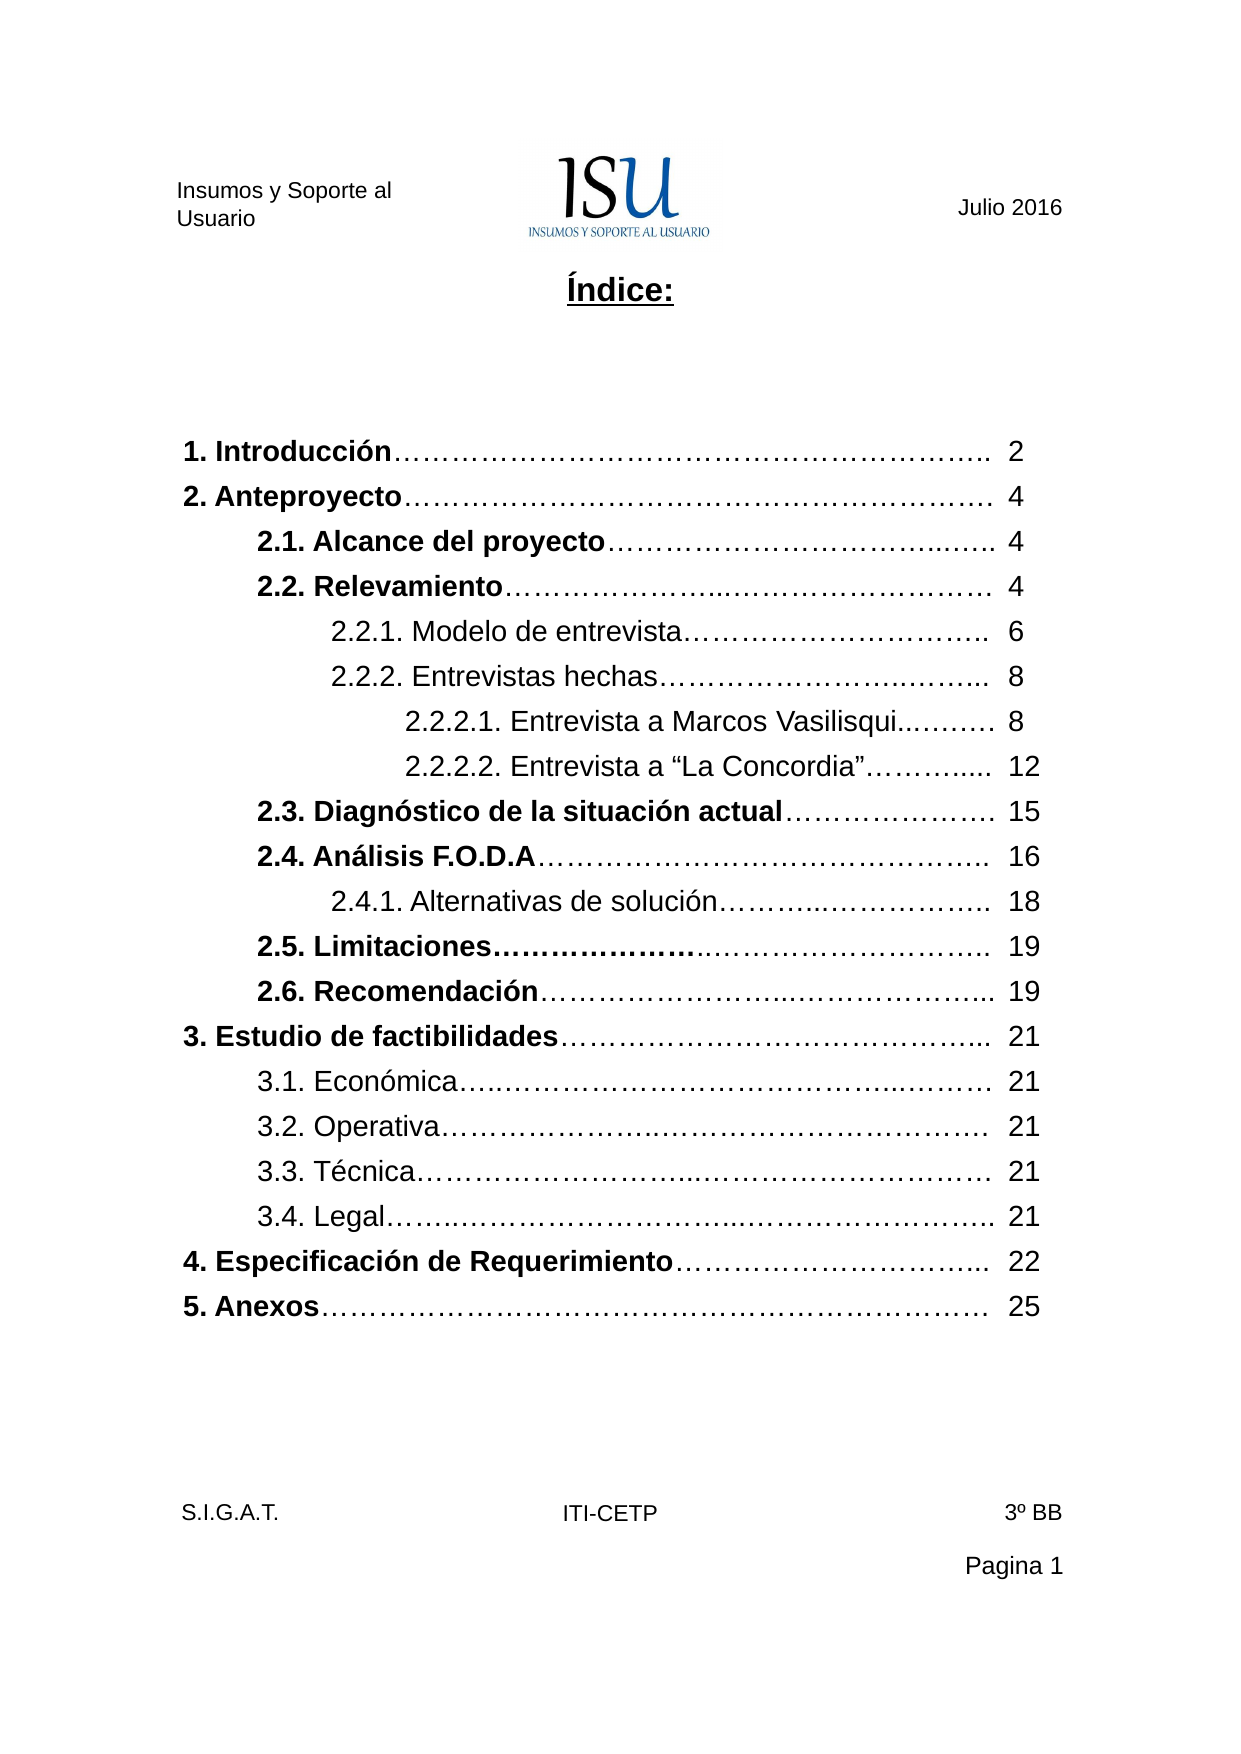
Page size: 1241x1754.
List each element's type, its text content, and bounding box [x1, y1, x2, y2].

table_cell 25 [1002, 1284, 1068, 1362]
table_cell 2.2.2.2. Entrevista a “La Concordia”………..... [177, 744, 1002, 788]
table_cell 21 [1002, 1014, 1068, 1058]
table_cell 2.6. Recomendación……………………...………………... [177, 969, 1002, 1013]
table_cell 2. Anteproyecto……………………………………………………. [177, 474, 1002, 518]
table_cell 4. Especificación de Requerimiento…………………………... [177, 1239, 1002, 1283]
table_cell 21 [1002, 1059, 1068, 1103]
table_cell 2.2. Relevamiento…………………...……………………… [177, 564, 1002, 608]
table_cell 21 [1002, 1194, 1068, 1238]
table_cell 2.4.1. Alternativas de solución………...…………….. [177, 879, 1002, 923]
table_cell 19 [1002, 924, 1068, 968]
table_cell 15 [1002, 789, 1068, 833]
table_cell 21 [1002, 1104, 1068, 1148]
table_cell 2.4. Análisis F.O.D.A……………………………………….. [177, 834, 1002, 878]
table_cell 2.2.1. Modelo de entrevista………………………….. [177, 609, 1002, 653]
table_cell 4 [1002, 474, 1068, 518]
table_cell 21 [1002, 1149, 1068, 1193]
table_cell 3.1. Económica…..…………………………………...……… [177, 1059, 1002, 1103]
table_cell 2.2.2. Entrevistas hechas……………………..……... [177, 654, 1002, 698]
table_cell 6 [1002, 609, 1068, 653]
table_cell 8 [1002, 699, 1068, 743]
table_cell 22 [1002, 1239, 1068, 1283]
table_cell 8 [1002, 654, 1068, 698]
table_cell 2.1. Alcance del proyecto……………………………...….. [177, 519, 1002, 563]
table_cell 19 [1002, 969, 1068, 1013]
table_cell 2.3. Diagnóstico de la situación actual…………………. [177, 789, 1002, 833]
table_cell 2.2.2.1. Entrevista a Marcos Vasilisqui...….…. [177, 699, 1002, 743]
table_cell 3.2. Operativa…………………..……………………………. [177, 1104, 1002, 1148]
table_cell 5. Anexos…………………………………………………………… [177, 1284, 1002, 1362]
table_cell 2.5. Limitaciones…………………..……………………….. [177, 924, 1002, 968]
table_cell 3.4. Legal……..………………………...…………………….. [177, 1194, 1002, 1238]
table_cell 16 [1002, 834, 1068, 878]
table_cell 4 [1002, 564, 1068, 608]
table_cell 4 [1002, 519, 1068, 563]
table_header 2 [1002, 429, 1068, 473]
table_cell 3. Estudio de factibilidades……………………………………... [177, 1014, 1002, 1058]
table_cell 18 [1002, 879, 1068, 923]
text Índice: [177, 270, 1063, 309]
table_cell 12 [1002, 744, 1068, 788]
table_header 1. Introducción…………………………………………………….. [177, 429, 1002, 473]
table_cell 3.3. Técnica………………………...………………………… [177, 1149, 1002, 1193]
